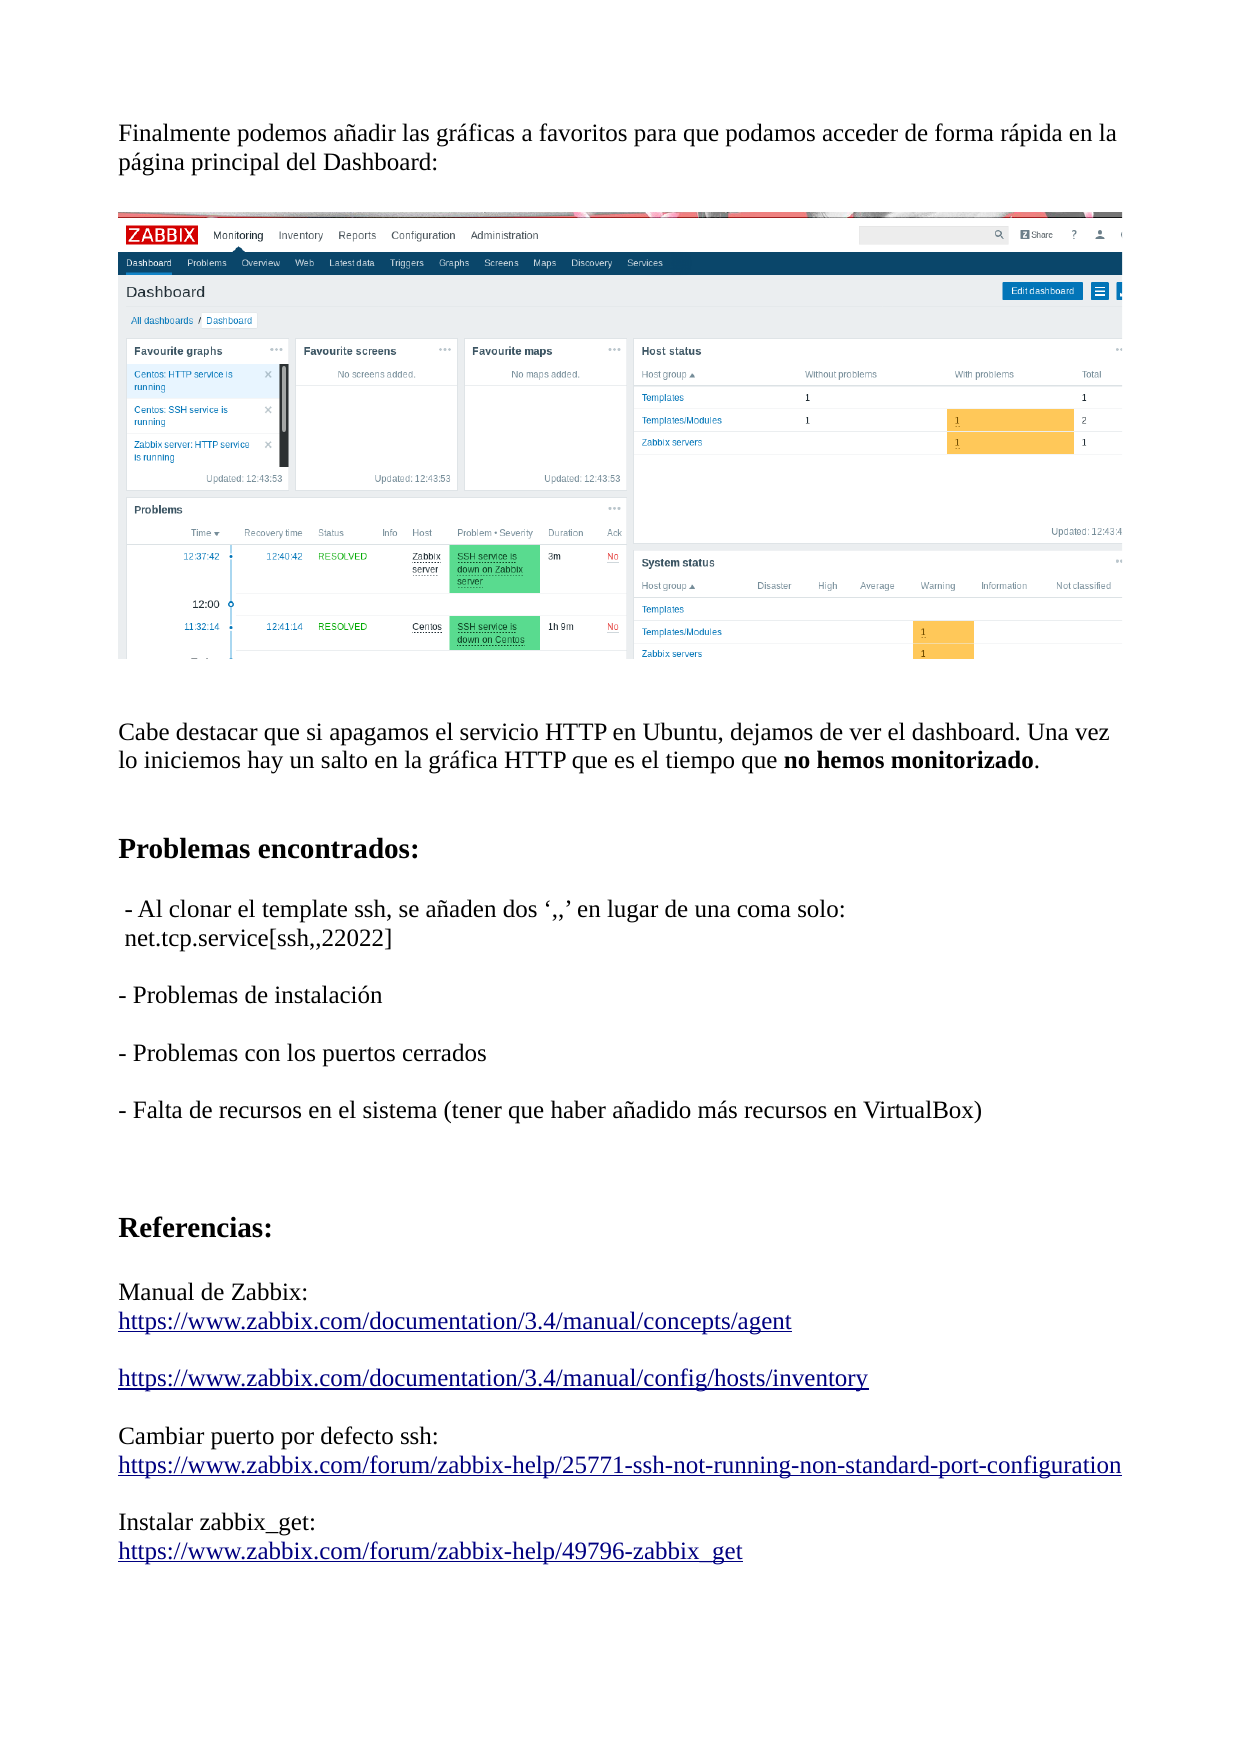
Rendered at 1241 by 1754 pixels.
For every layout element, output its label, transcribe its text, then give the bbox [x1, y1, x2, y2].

text - Falta de recursos en el sistema (tener que haber añadido más recursos en VirtualBox) [118, 1095, 1122, 1124]
text https://www.zabbix.com/documentation/3.4/manual/concepts/agent [118, 1306, 1122, 1335]
text Cambiar puerto por defecto ssh: [118, 1421, 1122, 1450]
text https://www.zabbix.com/forum/zabbix-help/25771-ssh-not-running-non-standard-port-configuration [118, 1450, 1122, 1475]
text https://www.zabbix.com/documentation/3.4/manual/config/hosts/inventory [118, 1363, 1122, 1392]
text - Problemas de instalación [118, 980, 1122, 1009]
text https://www.zabbix.com/forum/zabbix-help/49796-zabbix_get [118, 1536, 1122, 1565]
picture [118, 212, 1123, 659]
text - Problemas con los puertos cerrados [118, 1038, 1122, 1066]
text net.tcp.service[ssh,,22022] [118, 923, 1122, 951]
text Finalmente podemos añadir las gráficas a favoritos para que podamos acceder de forma rápida en la página principal del Dashboard: [118, 118, 1122, 176]
text Instalar zabbix_get: [118, 1507, 1122, 1536]
text Manual de Zabbix: [118, 1277, 1122, 1306]
text - Al clonar el template ssh, se añaden dos ‘,,’ en lugar de una coma solo: [118, 894, 1122, 923]
text Problemas encontrados: [118, 832, 1122, 865]
text Cabe destacar que si apagamos el servicio HTTP en Ubuntu, dejamos de ver el dashboard. Una vez lo iniciemos hay un salto en la gráfica HTTP que es el tiempo que no hemos monitorizado. [118, 717, 1122, 774]
text Referencias: [118, 1210, 1122, 1244]
